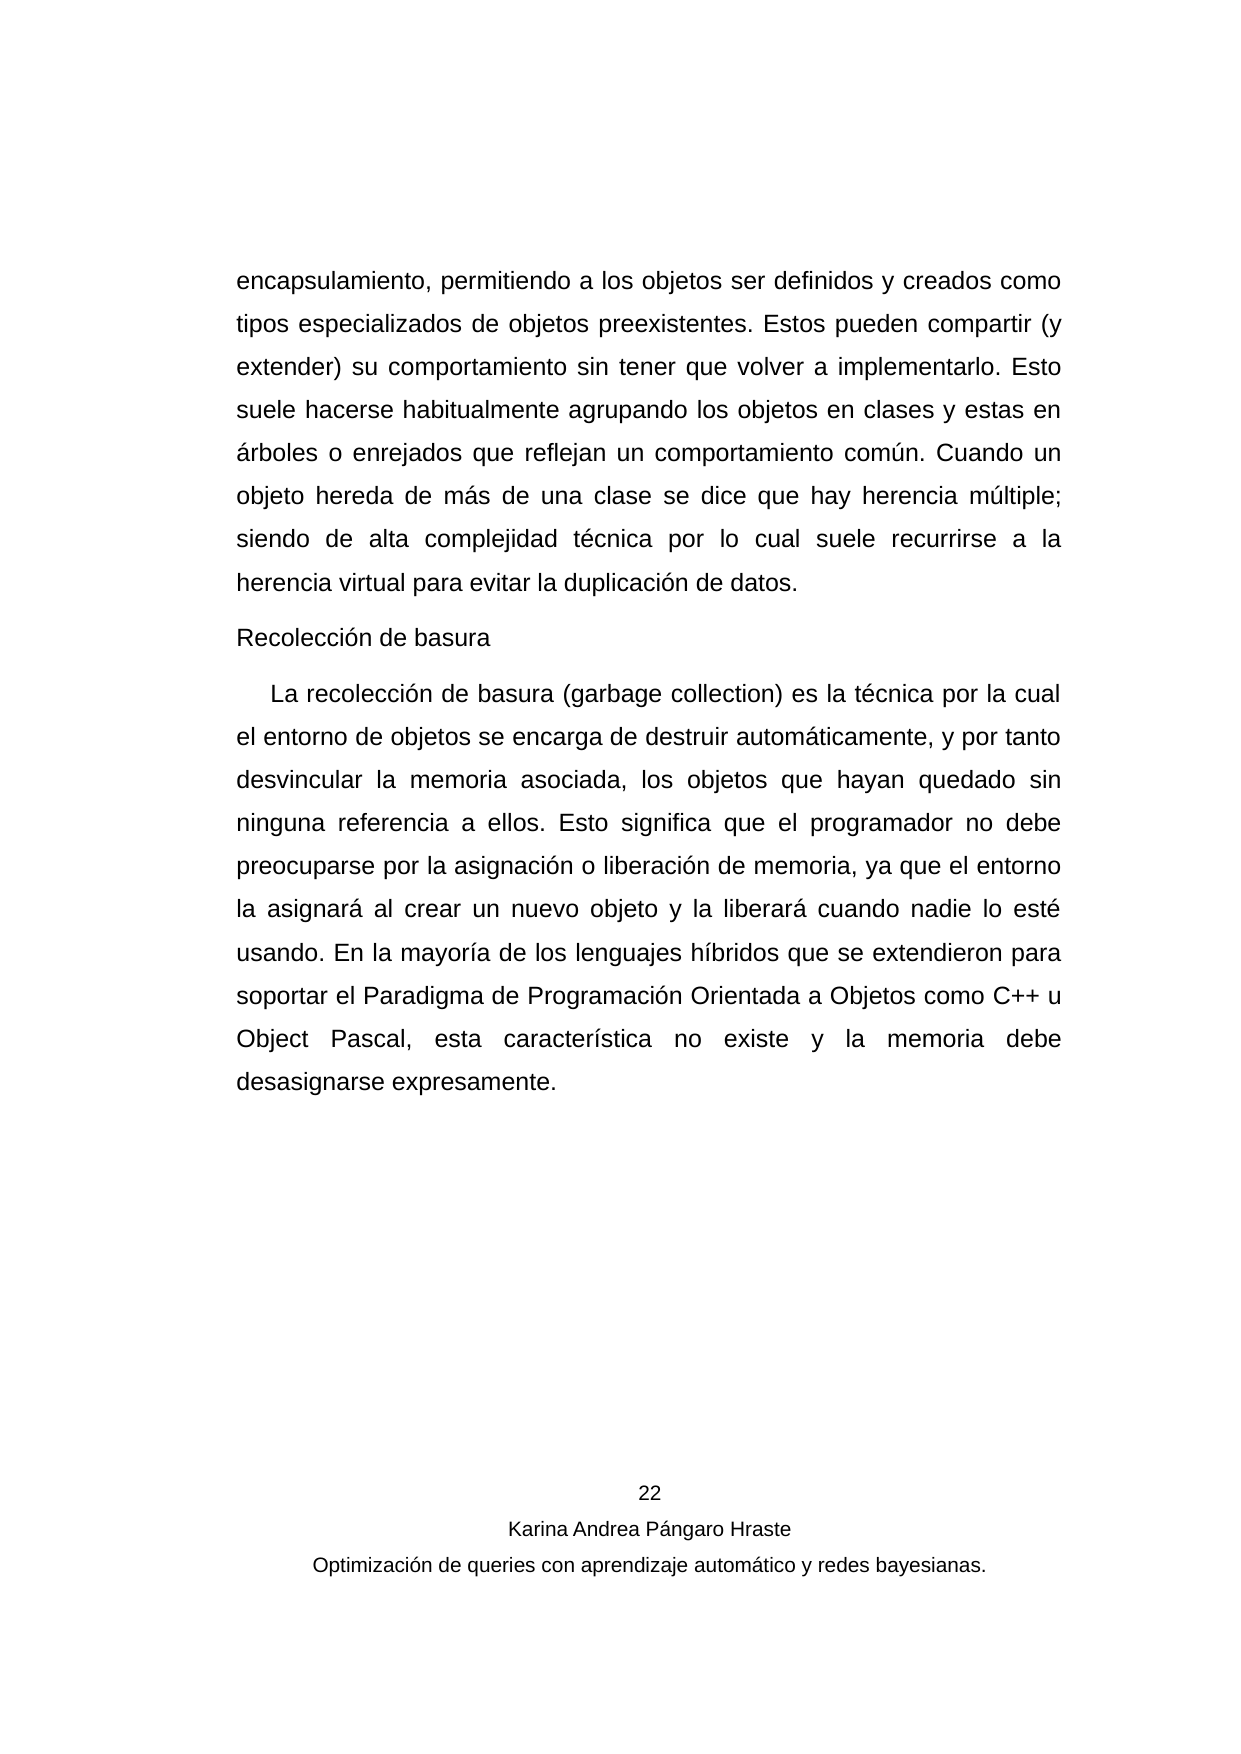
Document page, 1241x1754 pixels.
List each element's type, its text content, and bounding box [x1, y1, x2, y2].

text Recolección de basura [236, 623, 1063, 652]
text encapsulamiento, permitiendo a los objetos ser definidos y creados como tipos especializados de objetos preexistentes. Estos pueden compartir (y extender) su comportamiento sin tener que volver a implementarlo. Esto suele hacerse habitualmente agrupando los objetos en clases y estas en árboles o enrejados que reflejan un comportamiento común. Cuando un objeto hereda de más de una clase se dice que hay herencia múltiple; siendo de alta complejidad técnica por lo cual suele recurrirse a la herencia virtual para evitar la duplicación de datos. [236, 266, 1063, 596]
text La recolección de basura (garbage collection) es la técnica por la cual el entorno de objetos se encarga de destruir automáticamente, y por tanto desvincular la memoria asociada, los objetos que hayan quedado sin ninguna referencia a ellos. Esto significa que el programador no debe preocuparse por la asignación o liberación de memoria, ya que el entorno la asignará al crear un nuevo objeto y la liberará cuando nadie lo esté usando. En la mayoría de los lenguajes híbridos que se extendieron para soportar el Paradigma de Programación Orientada a Objetos como C++ u Object Pascal, esta característica no existe y la memoria debe desasignarse expresamente. [236, 679, 1063, 1096]
